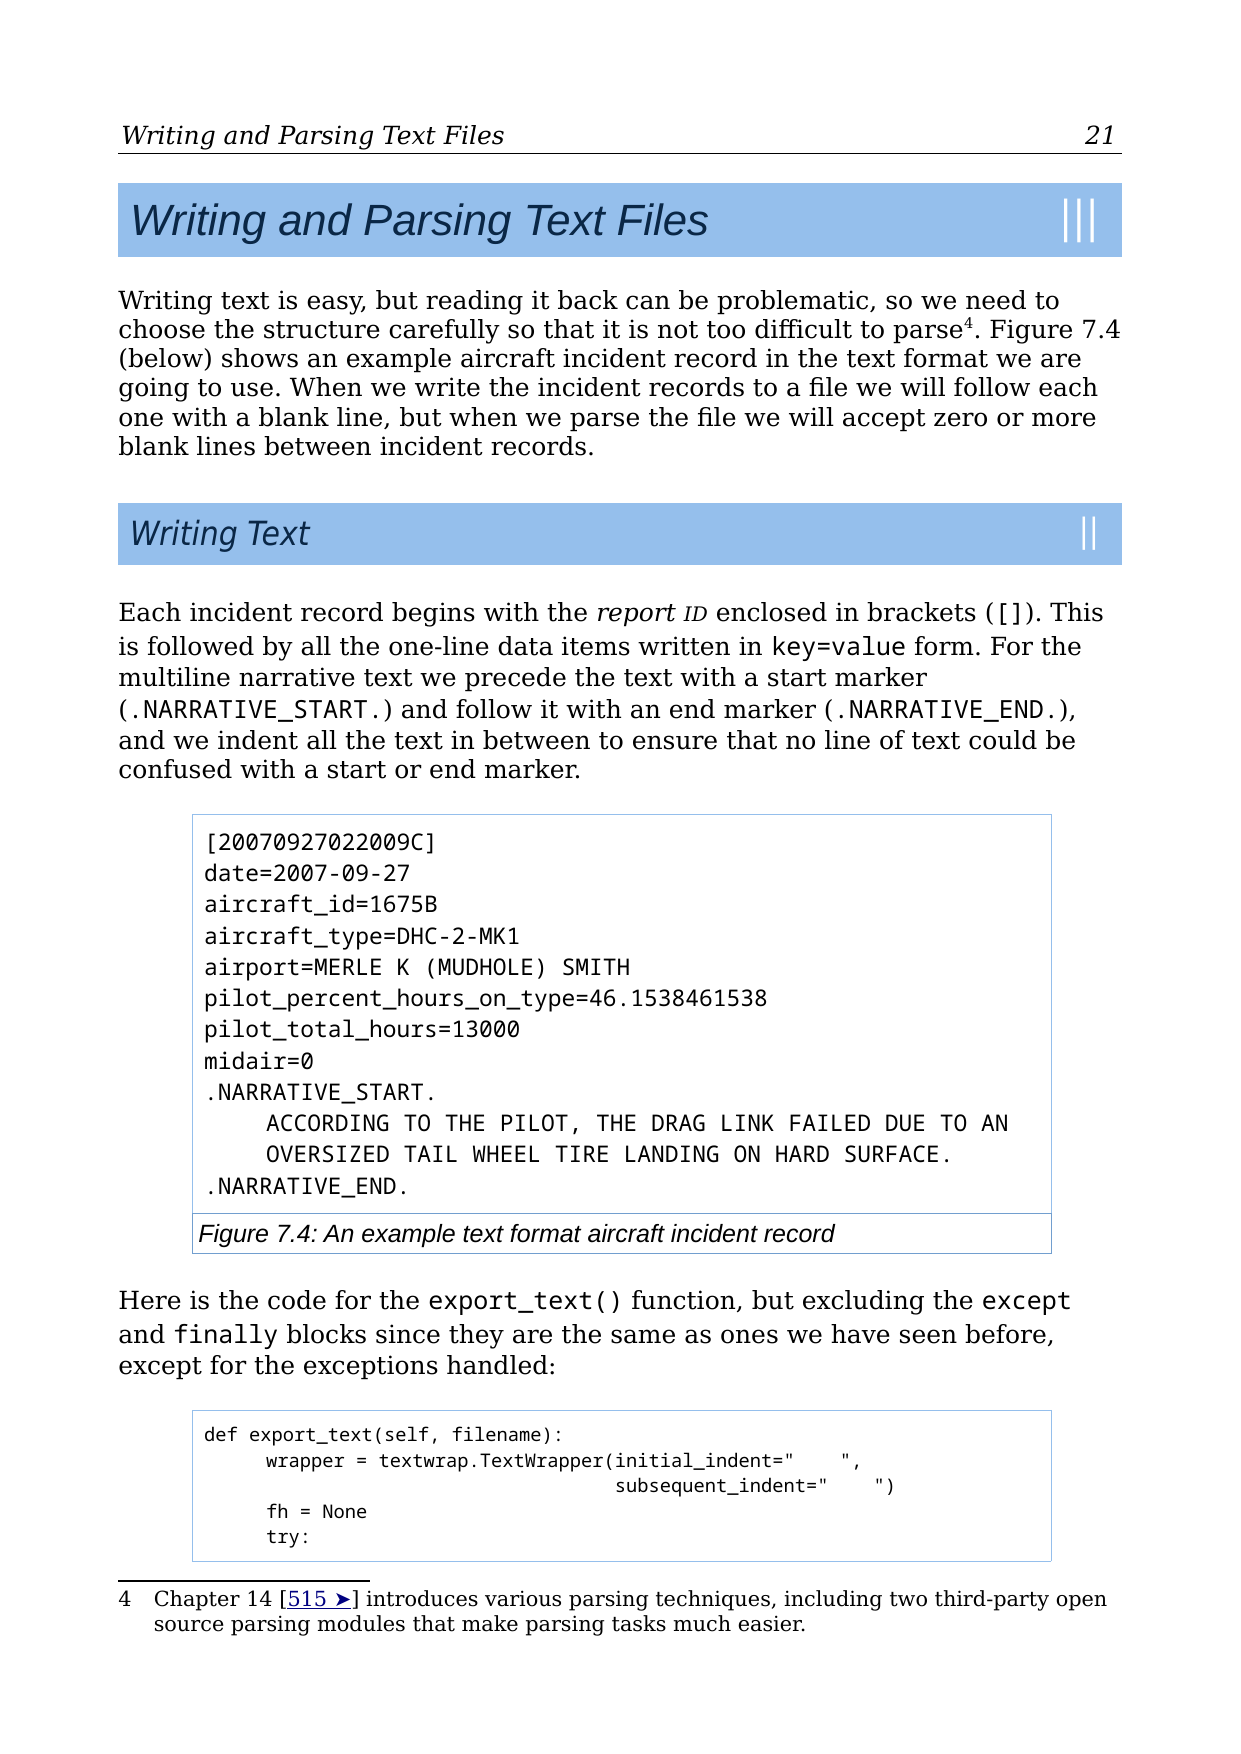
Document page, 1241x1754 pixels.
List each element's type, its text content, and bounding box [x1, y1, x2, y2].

text pilot_total_hours=13000 [193, 1001, 1051, 1033]
text Figure 7.4: An example text format aircraft incident record [193, 1214, 1051, 1253]
text pilot_percent_hours_on_type=46.1538461538 [193, 970, 1051, 1001]
text fh = None [193, 1486, 1051, 1512]
text Chapter 14 [515 ➤] introduces various parsing techniques, including two third-party open source parsing modules that make parsing tasks much easier. [118, 1587, 1122, 1636]
text [20070927022009C] [193, 815, 1051, 845]
text aircraft_type=DHC-2-MK1 [193, 908, 1051, 939]
text airport=MERLE K (MUDHOLE) SMITH [193, 939, 1051, 970]
text .NARRATIVE_START. [193, 1064, 1051, 1095]
text date=2007-09-27 [193, 845, 1051, 876]
subtitle Writing and Parsing Text Files [118, 183, 1122, 257]
text def export_text(self, filename): [193, 1411, 1051, 1435]
text ACCORDING TO THE PILOT, THE DRAG LINK FAILED DUE TO AN [193, 1095, 1051, 1126]
text OVERSIZED TAIL WHEEL TIRE LANDING ON HARD SURFACE. [193, 1126, 1051, 1158]
text try: [193, 1512, 1051, 1561]
text .NARRATIVE_END. [193, 1158, 1051, 1213]
text midair=0 [193, 1033, 1051, 1064]
text Writing text is easy, but reading it back can be problematic, so we need to choose the structure carefully so that it is not too difficult to parse. Figure 7.4 (below) shows an example aircraft incident record in the text format we are going to use. When we write the incident records to a file we will follow each one with a blank line, but when we parse the file we will accept zero or more blank lines between incident records. [118, 286, 1122, 461]
text wrapper = textwrap.TextWrapper(initial_indent=" ", [193, 1435, 1051, 1461]
text aircraft_id=1675B [193, 876, 1051, 908]
text Here is the code for the export_text() function, but excluding the except and finally blocks since they are the same as ones we have seen before, except for the exceptions handled: [118, 1283, 1122, 1380]
subtitle Writing Text [118, 503, 1122, 565]
text || [1063, 512, 1098, 551]
text ||| [1039, 191, 1098, 242]
text subsequent_indent=" ") [193, 1461, 1051, 1486]
text Each incident record begins with the report id enclosed in brackets ([]). This is followed by all the one-line data items written in key=value form. For the multiline narrative text we precede the text with a start marker (.NARRATIVE_START.) and follow it with an end marker (.NARRATIVE_END.), and we indent all the text in between to ensure that no line of text could be confused with a start or end marker. [118, 595, 1122, 784]
